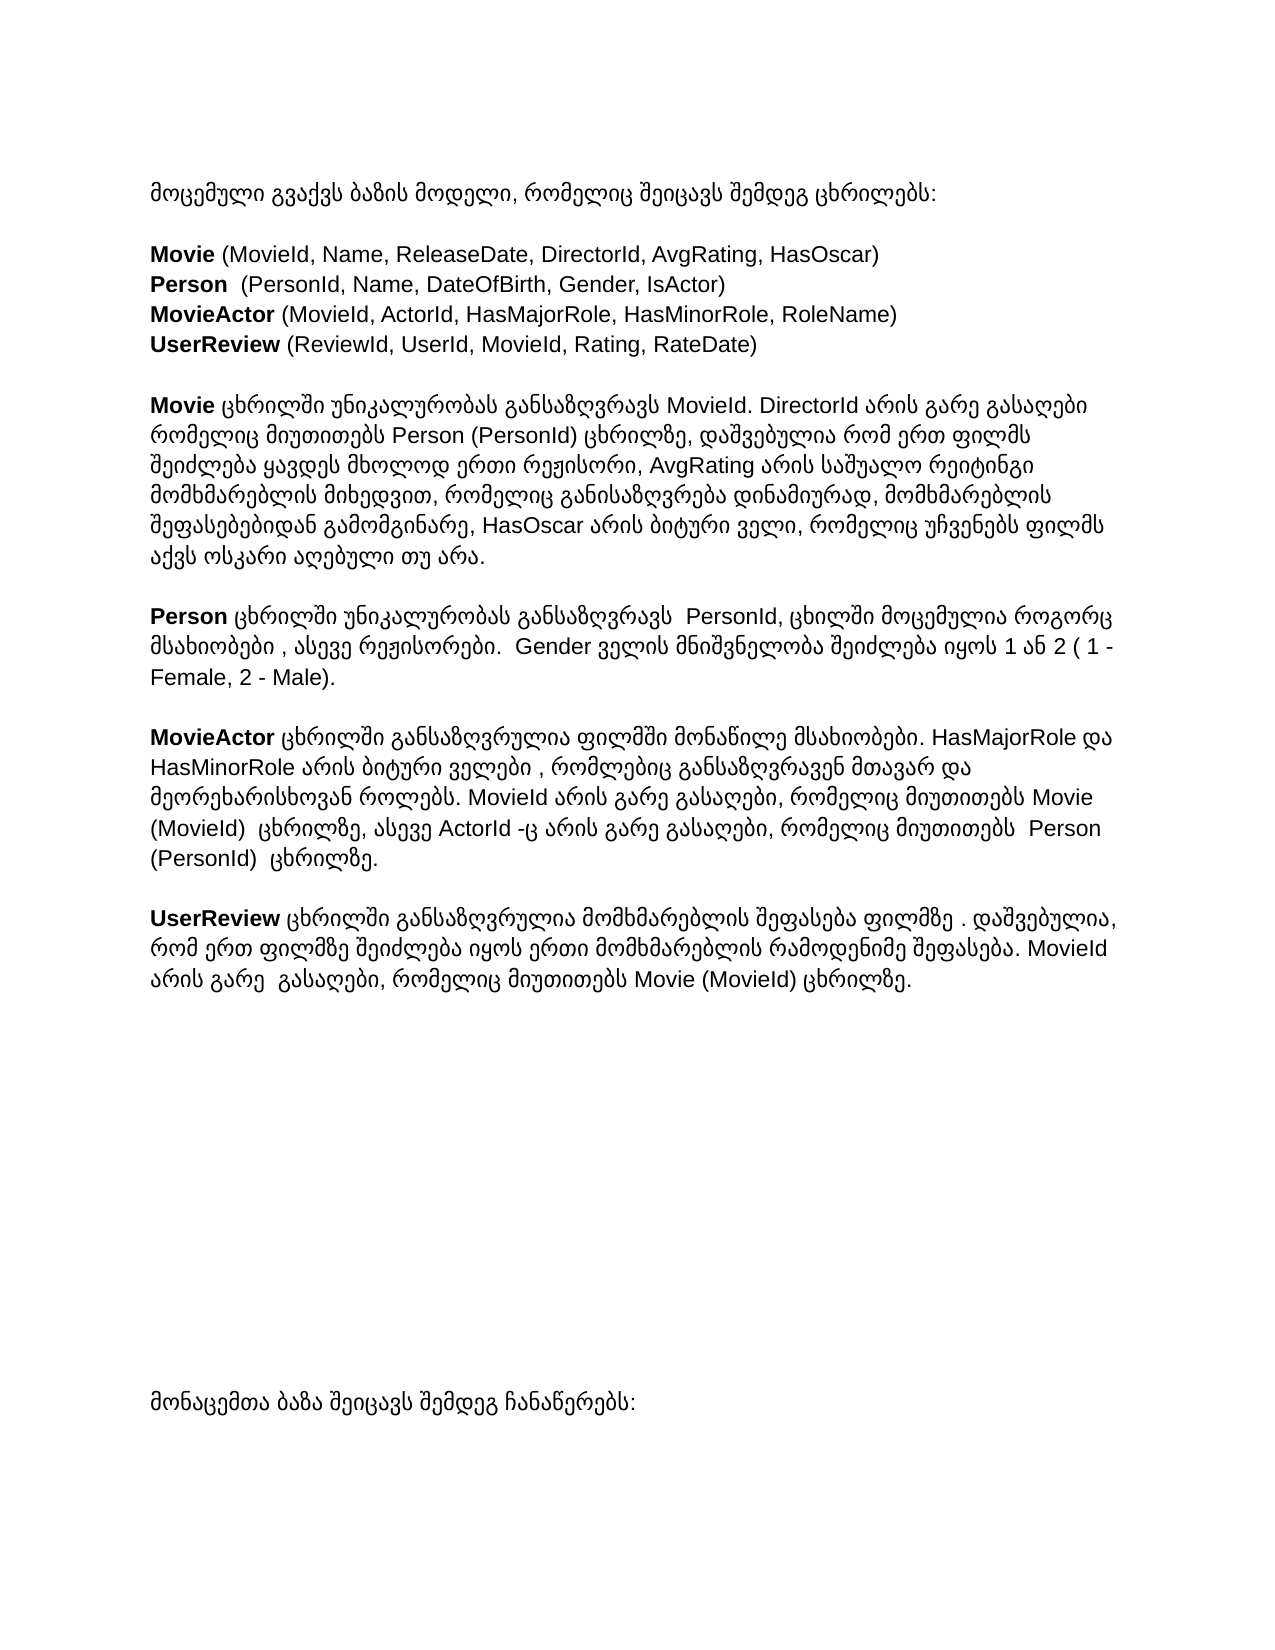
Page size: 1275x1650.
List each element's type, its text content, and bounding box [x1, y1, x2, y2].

text Person ცხრილში უნიკალურობას განსაზღვრავს PersonId, ცხილში მოცემულია როგორც მსახიობები , ასევე რეჟისორები. Gender ველის მნიშვნელობა შეიძლება იყოს 1 ან 2 ( 1 - Female, 2 - Male). [150, 603, 1125, 690]
text Movie ცხრილში უნიკალურობას განსაზღვრავს MovieId. DirectorId არის გარე გასაღები რომელიც მიუთითებს Person (PersonId) ცხრილზე, დაშვებულია რომ ერთ ფილმს შეიძლება ყავდეს მხოლოდ ერთი რეჟისორი, AvgRating არის საშუალო რეიტინგი მომხმარებლის მიხედვით, რომელიც განისაზღვრება დინამიურად, მომხმარებლის შეფასებებიდან გამომგინარე, HasOscar არის ბიტური ველი, რომელიც უჩვენებს ფილმს აქვს ოსკარი აღებული თუ არა. [150, 392, 1125, 569]
text UserReview (ReviewId, UserId, MovieId, Rating, RateDate) [150, 331, 1125, 358]
text Person (PersonId, Name, DateOfBirth, Gender, IsActor) [150, 271, 1125, 297]
text მოცემული გვაქვს ბაზის მოდელი, რომელიც შეიცავს შემდეგ ცხრილებს: [150, 180, 1125, 207]
text მონაცემთა ბაზა შეიცავს შემდეგ ჩანაწერებს: [150, 1388, 1125, 1415]
text Movie (MovieId, Name, ReleaseDate, DirectorId, AvgRating, HasOscar) [150, 241, 1125, 267]
text MovieActor ცხრილში განსაზღვრულია ფილმში მონაწილე მსახიობები. HasMajorRole და HasMinorRole არის ბიტური ველები , რომლებიც განსაზღვრავენ მთავარ და მეორეხარისხოვან როლებს. MovieId არის გარე გასაღები, რომელიც მიუთითებს Movie (MovieId) ცხრილზე, ასევე ActorId -ც არის გარე გასაღები, რომელიც მიუთითებს Person (PersonId) ცხრილზე. [150, 724, 1125, 871]
text MovieActor (MovieId, ActorId, HasMajorRole, HasMinorRole, RoleName) [150, 301, 1125, 327]
text UserReview ცხრილში განსაზღვრულია მომხმარებლის შეფასება ფილმზე . დაშვებულია, რომ ერთ ფილმზე შეიძლება იყოს ერთი მომხმარებლის რამოდენიმე შეფასება. MovieId არის გარე გასაღები, რომელიც მიუთითებს Movie (MovieId) ცხრილზე. [150, 905, 1125, 992]
